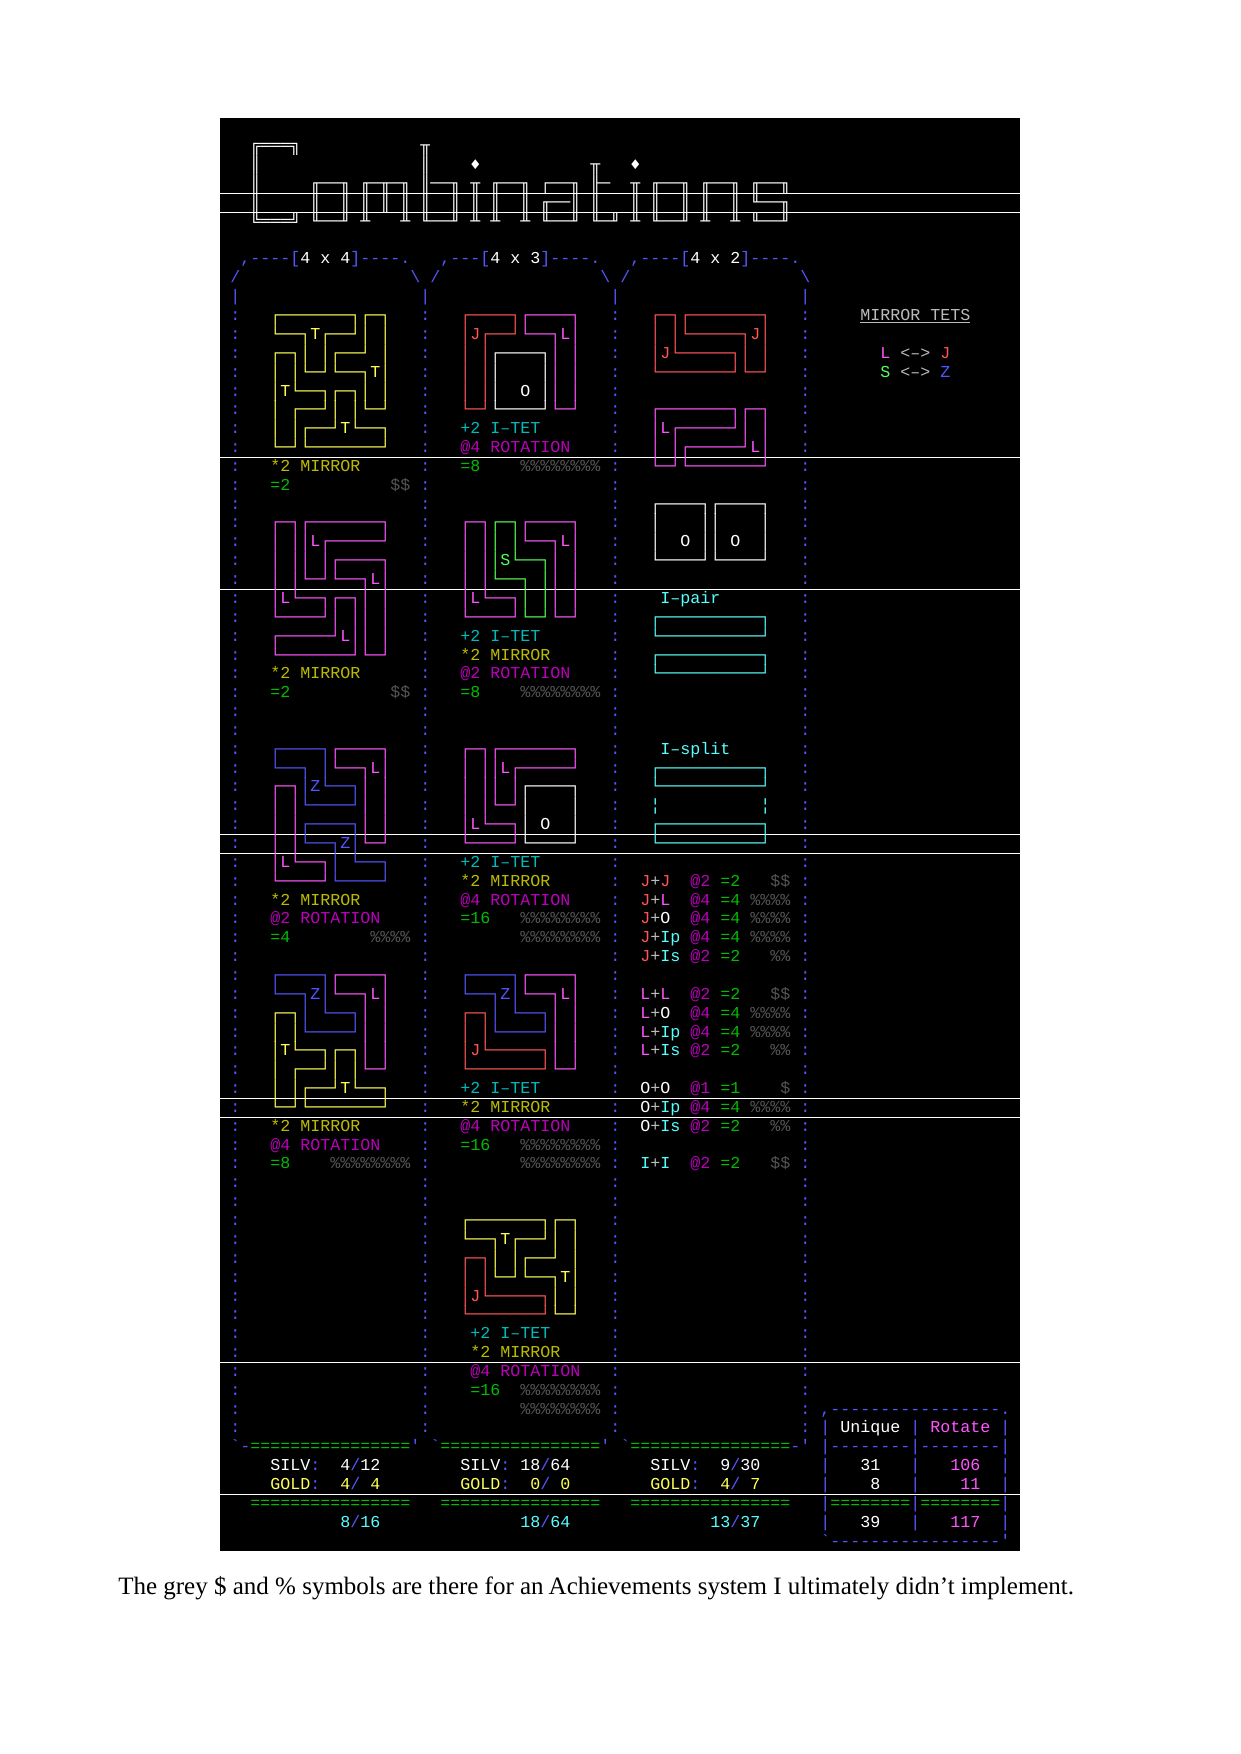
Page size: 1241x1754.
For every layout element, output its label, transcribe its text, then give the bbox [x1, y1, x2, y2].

text : └──┐ │└──┐L│ : │ ││L┌─────┘ : ┌──────────┐ : [516, 759, 1122, 778]
text : : @4 ROTATION : : [118, 1362, 1122, 1381]
text : ┌─┐┌───────┐ : ┌─┐┌─┐┌────┐ : │ ││ │ : [716, 514, 764, 533]
text : └──┐Z│└──┐L│ : └──┐Z│└──┐L│ : L+L @2 =2 $$ : [386, 985, 494, 1004]
text : : │J└─────┐│ │ : : [118, 1287, 464, 1306]
text : │ │┌──┘T└──┐ : +2 I–TET : │L┌─────┘│ │ : [356, 420, 654, 439]
text : └─┘└───────┘ : @4 ROTATION : │ │┌─────┘L│ : [118, 439, 654, 457]
text : │ │└─┘└──┐L│ : │ │└──┐ ││ │ : : [496, 571, 544, 589]
text : : ┌─┐│ │┌──┘ │ : : [516, 1249, 554, 1268]
text : ┌─┐┌───────┐ : ┌─┐┌─┐┌────┐ : │ ││ │ : [656, 514, 704, 533]
text : │ │└─┘└──┐T│ : │ ││ ││ │ : └───────┘└─┘ : S <–> Z [576, 363, 1122, 382]
text ,----[4 x 4]----. ,---[4 x 3]----. ,----[4 x 2]----. [118, 250, 1122, 269]
text : : : : [118, 721, 1122, 740]
text : @4 ROTATION : =16 %%%%%%%% : : [118, 1136, 1122, 1155]
text ║ ╓──╖ ╓─╥─╖ ║──╖ ╥ ╓──╖ ┌──╖ ╟─ ╥ ╓──╖ ╓──╖ ╓──╖ [597, 175, 1122, 193]
text : └─┘└───────┘ : @4 ROTATION : │ │┌─────┘L│ : [766, 439, 1122, 457]
text : └──┐Z│└──┐L│ : └──┐Z│└──┐L│ : L+L @2 =2 $$ : [576, 985, 1122, 1004]
text : │ │┌──┘T└──┐ : +2 I–TET : │L┌─────┘│ │ : [676, 420, 744, 439]
text : ┌─┐│ │┌──┘ │ : │ │┌────┐│ │ : │J└─────┐│ │ : L <–> J [118, 344, 304, 363]
text : : ┌─┐│ │┌──┘ │ : : [576, 1249, 1122, 1268]
text : : ┌─┐│ │┌──┘ │ : : [526, 1249, 574, 1268]
text ║ ║ ║ ║ ║ ║ ║ ║ ║ ║ ║ ╓──║ ║ ║ ║ ║ ║ ║ ╙──╖ [257, 193, 313, 212]
text : │ │┌──┘T└──┐ : +2 I–TET : │L┌─────┘│ │ : [656, 420, 734, 439]
text : ┌─┐│ │┌──┘ │ : │ │┌────┐│ │ : │J└─────┐│ │ : L <–> J [766, 344, 1122, 363]
text : *2 MIRROR : @4 ROTATION : J+L @4 =4 %%%% : [118, 891, 1122, 910]
text : └──┐Z│└──┐L│ : └──┐Z│└──┐L│ : L+L @2 =2 $$ : [118, 985, 304, 1004]
text : │ │└────┘│ │ : │ │└─┘│ │ : ¦ ¦ : [486, 797, 524, 816]
text : : : : [118, 703, 1122, 721]
text : └──┐T┌──┘│ │ : │J┌──┘└──┐L│ : │ │└─────┐J│ : [118, 326, 304, 344]
text : ┌─┐│ └──┐│ │ : ┌─┐│ └──┐│ │ : L+O @4 =4 %%%% : [576, 1004, 1122, 1023]
text : │ │└────┘│ │ : │ │└─┘│ │ : ¦ ¦ : [576, 797, 1122, 816]
text : │T└──┐┌─┐│ │ : │ ││ O ││ │ : : [386, 382, 464, 401]
text : │ │┌────┐│ │ : │L└──┐│ O │ : ┌──────────┐ : [576, 816, 1122, 834]
text : │ │└─┘└──┐T│ : │ ││ ││ │ : └───────┘└─┘ : S <–> Z [118, 363, 274, 382]
text : : └──┐T┌──┘│ │ : : [118, 1231, 494, 1249]
text : │ │└─┘└──┐L│ : │ │└──┐ ││ │ : : [336, 571, 384, 589]
text : │ │┌────┐│ │ : │L└──┐│ O │ : ┌──────────┐ : [656, 824, 764, 834]
text : │ │└──┐Z│└─┘ : └────┘└────┘ : └──────────┘ : [356, 834, 1122, 853]
text : : └──┐T┌──┘│ │ : : [466, 1231, 544, 1249]
text ║ ╓──╖ ╓─╥─╖ ║──╖ ╥ ╓──╖ ┌──╖ ╟─ ╥ ╓──╖ ╓──╖ ╓──╖ [257, 175, 423, 193]
text : │ │┌──┘T└──┐ : +2 I–TET : │L┌─────┘│ │ : [118, 420, 274, 439]
text ╔═══╗ ╥ [118, 137, 1122, 156]
text : │L└──┐┌─┐│ │ : │L└──┐│ ││ │ : I–pair : [276, 589, 324, 608]
text : ┌─┐│ └──┐│ │ : ┌─┐│ └──┐│ │ : L+O @4 =4 %%%% : [118, 1004, 304, 1023]
text : │ ││L┌─────┘ : │ ││ │└──┐L│ : │ O ││ O │ : [766, 533, 1122, 552]
text : : +2 I–TET : : [118, 1325, 1122, 1344]
text : │ │┌──┘T└──┐ : +2 I–TET : │L┌─────┘│ │ : [306, 420, 384, 439]
text : ┌─┐│ └──┐│ │ : ┌─┐│ └──┐│ │ : L+O @4 =4 %%%% : [386, 1004, 494, 1023]
text : ┌─┐┌───────┐ : ┌─┐┌─┐┌────┐ : │ ││ │ : [118, 514, 654, 533]
text ║ ║ ║ ║ ║ ║ ║ ║ ║ ║ ║ ╓──║ ║ ║ ║ ║ ║ ║ ╙──╖ [118, 193, 253, 212]
text / \ / \ / \ [118, 269, 1122, 288]
text : │ │└────┘│ │ : │ │└─┘│ │ : ¦ ¦ : [526, 797, 574, 816]
text : │L└──┐┌─┐│ │ : │L└──┐│ ││ │ : I–pair : [118, 589, 274, 608]
text : : : J+Is @2 =2 %% : [118, 948, 1122, 967]
text : │ │└─┘└──┐L│ : │ │└──┐ ││ │ : : [386, 571, 464, 589]
text : ┌─────┘L││ │ : +2 I–TET : └──────────┘ : [386, 627, 1122, 646]
text : : =16 %%%%%%%% : : [118, 1381, 1122, 1400]
text : │T└──┐┌─┐│ │ : │ ││ O ││ │ : : [276, 382, 324, 401]
text : │ ││ │┌────┐ : │ ││S└──┐│ │ : └────┘└────┘ : [118, 552, 274, 571]
text `-----------------' [118, 1532, 1122, 1551]
text : : │J└─────┐│ │ : : [466, 1287, 544, 1306]
text : ┌────┐┌────┐ : ┌────┐┌────┐ : : [118, 967, 1122, 985]
text ================ ================ ================ |========|========| [118, 1494, 1122, 1513]
text ║ ║ ♦ ╥ ♦ [427, 156, 1122, 175]
text : │T└──┐┌─┐│ │ : │J└─────┐│ │ : L+Is @2 =2 %% : [386, 1042, 464, 1061]
text : │ ││L┌─────┘ : │ ││ │└──┐L│ : │ O ││ O │ : [526, 533, 574, 552]
text : │ │└─┘└──┐L│ : │ │└──┐ ││ │ : : [118, 571, 274, 589]
text : │ │└─┘└──┐T│ : │ ││ ││ │ : └───────┘└─┘ : S <–> Z [296, 363, 364, 382]
text | | | | [118, 288, 1122, 307]
text : │ │┌──┘T└──┐ : +2 I–TET : O+O @1 =1 $ : [306, 1080, 384, 1098]
text : │L└──┐│ └──┐ : +2 I–TET : : [118, 853, 274, 872]
text : │L└──┐│ └──┐ : +2 I–TET : : [356, 853, 1122, 872]
text : ┌─┐┌───────┐ : ┌─┐┌─┐┌────┐ : │ ││ │ : [306, 522, 384, 533]
text : │ ││L┌─────┘ : │ ││ │└──┐L│ : │ O ││ O │ : [306, 533, 384, 552]
text : ┌─┐│ │┌──┘ │ : │ │┌────┐│ │ : │J└─────┐│ │ : L <–> J [386, 344, 464, 363]
text : │L└──┐┌─┐│ │ : │L└──┐│ ││ │ : I–pair : [386, 589, 464, 608]
text : │ ││L┌─────┘ : │ ││ │└──┐L│ : │ O ││ O │ : [716, 533, 764, 552]
text ║ ║ ║ ║ ║ ║ ║ ║ ║ ║ ║ ╓──║ ║ ║ ║ ║ ║ ║ ╙──╖ [737, 193, 783, 212]
text : =2 $$ : =8 %%%%%%%% : : [118, 684, 1122, 703]
text : └─┘└───────┘ : @4 ROTATION : │ │┌─────┘L│ : [686, 439, 764, 457]
text : │ │└─┘└──┐T│ : │ ││ ││ │ : └───────┘└─┘ : S <–> Z [386, 363, 464, 382]
text ║ ╓──╖ ╓─╥─╖ ║──╖ ╥ ╓──╖ ┌──╖ ╟─ ╥ ╓──╖ ╓──╖ ╓──╖ [118, 175, 253, 193]
text : └─┘└───────┘ : *2 MIRROR : O+Ip @4 =4 %%%% : [118, 1098, 1122, 1117]
text : │T└──┐┌─┐│ │ : │J└─────┐│ │ : L+Is @2 =2 %% : [296, 1042, 364, 1061]
text : │L└──┐│ └──┐ : +2 I–TET : : [296, 853, 334, 872]
text : │ │└────┘│ │ : │ │└─┘│ │ : ¦ ¦ : [386, 797, 464, 816]
text : │ │└─┘└──┐L│ : │ │└──┐ ││ │ : : [576, 571, 1122, 589]
text : │L└──┐┌─┐│ │ : │L└──┐│ ││ │ : I–pair : [296, 589, 364, 608]
text : =4 %%%% : %%%%%%%% : J+Ip @4 =4 %%%% : [118, 929, 1122, 948]
text : │ │└────┘│ │ : │ │└─┘│ │ : ¦ ¦ : [118, 797, 274, 816]
text : : │J└─────┐│ │ : : [576, 1287, 1122, 1306]
text : : : : [118, 1174, 1122, 1193]
text : └─┘└───────┘ : @4 ROTATION : │ │┌─────┘L│ : [676, 439, 744, 457]
text : │ │└────┘│ │ : │ │└─┘│ │ : ¦ ¦ : [296, 797, 364, 816]
text : ┌────┐┌────┐ : ┌─┐┌───────┐ : I–split : [118, 740, 1122, 759]
text : │ │└────┘│ │ : │ │└────┘│ │ : L+Ip @4 =4 %%%% : [296, 1023, 364, 1042]
text : │L└──┐┌─┐│ │ : │L└──┐│ ││ │ : I–pair : [576, 589, 1122, 608]
text ║ ║ ♦ ╥ ♦ [118, 156, 253, 175]
text 8/16 18/64 13/37 | 39 | 117 | [118, 1513, 1122, 1532]
text : │ ┌──┘│ │└─┘ : └───────┘└─┘ : : [276, 1061, 324, 1080]
text : *2 MIRROR : @4 ROTATION : O+Is @2 =2 %% : [118, 1117, 1122, 1136]
text : ┌─┐│ │┌──┘ │ : │ │┌────┐│ │ : │J└─────┐│ │ : L <–> J [486, 344, 554, 363]
text : ┌─┐┌───────┐ : ┌─┐┌─┐┌────┐ : │ ││ │ : [766, 514, 1122, 533]
text : │ │┌──┘T└──┐ : +2 I–TET : O+O @1 =1 $ : [118, 1080, 274, 1098]
text : ┌─┐│ │┌──┘ │ : │ │┌────┐│ │ : │J└─────┐│ │ : L <–> J [656, 344, 734, 363]
text : │ │└────┘│ │ : │ │└────┘│ │ : L+Ip @4 =4 %%%% : [386, 1023, 464, 1042]
text : │L└──┐┌─┐│ │ : │L└──┐│ ││ │ : I–pair : [466, 589, 514, 608]
text : : : : | Unique | Rotate | [118, 1419, 1122, 1438]
text : └────┘└────┘ : *2 MIRROR : J+J @2 =2 $$ : [118, 872, 1122, 891]
text : └──┐T┌──┘│ │ : │J┌──┘└──┐L│ : │ │└─────┐J│ : [576, 326, 654, 344]
text : │ │┌────┐│ │ : │L└──┐│ O │ : ┌──────────┐ : [296, 816, 364, 834]
text : : : : [118, 1193, 1122, 1212]
text : : │J└─────┐│ │ : : [486, 1287, 554, 1306]
text : │ │└─┘└──┐L│ : │ │└──┐ ││ │ : : [296, 571, 364, 589]
text : │ ┌──┘│ │└─┘ : └───────┘└─┘ : : [356, 1061, 1122, 1080]
text : │ ┌──┘│ │└─┘ : └───────┘└─┘ : : [296, 1061, 334, 1080]
text : └──┐ │└──┐L│ : │ ││L┌─────┘ : ┌──────────┐ : [118, 759, 304, 778]
text : : └──┐T┌──┘│ │ : : [516, 1231, 554, 1249]
text : : %%%%%%%% : : ,-----------------. [118, 1400, 1122, 1419]
text : │ │└────┘│ │ : │ │└────┘│ │ : L+Ip @4 =4 %%%% : [118, 1023, 274, 1042]
text : ┌─┐│Z└──┐│ │ : │ ││ │┌────┐ : └──────────┘ : [386, 778, 464, 797]
text : ┌─────┘L││ │ : +2 I–TET : └──────────┘ : [118, 627, 334, 646]
text : │ │└────┘│ │ : │ │└────┘│ │ : L+Ip @4 =4 %%%% : [576, 1023, 1122, 1042]
text : └──┐ │└──┐L│ : │ ││L┌─────┘ : ┌──────────┐ : [496, 759, 574, 778]
text : └──┐T┌──┘│ │ : │J┌──┘└──┐L│ : │ │└─────┐J│ : [276, 326, 354, 344]
text : │ ││ │┌────┐ : │ ││S└──┐│ │ : └────┘└────┘ : [576, 552, 1122, 571]
text : │ ││L┌─────┘ : │ ││ │└──┐L│ : │ O ││ O │ : [118, 533, 274, 552]
text : *2 MIRROR : @2 ROTATION : └──────────┘ : [118, 665, 1122, 684]
text `-================' `================' `================-' |--------|--------| [118, 1438, 1122, 1457]
text : │T└──┐┌─┐│ │ : │J└─────┐│ │ : L+Is @2 =2 %% : [576, 1042, 1122, 1061]
text GOLD: 4/ 4 GOLD: 0/ 0 GOLD: 4/ 7 | 8 | 11 | [118, 1476, 1122, 1494]
text : │T└──┐┌─┐│ │ : │J└─────┐│ │ : L+Is @2 =2 %% : [118, 1042, 274, 1061]
text : │ │┌────┐│ │ : │L└──┐│ O │ : ┌──────────┐ : [118, 816, 274, 834]
text : : ┌───────┐┌─┐ : : [118, 1212, 1122, 1231]
text : : : ┌────┐┌────┐ : [118, 495, 1122, 514]
text : ┌─┐│Z└──┐│ │ : │ ││ │┌────┐ : └──────────┘ : [516, 778, 1122, 797]
text : ┌─┐│ │┌──┘ │ : │ │┌────┐│ │ : │J└─────┐│ │ : L <–> J [576, 344, 654, 363]
text : │L└──┐│ └──┐ : +2 I–TET : : [336, 853, 384, 872]
text : ┌─────┘L││ │ : +2 I–TET : └──────────┘ : [276, 627, 354, 646]
text : └───────┘└─┘ : *2 MIRROR : ┌──────────┐ : [118, 646, 1122, 665]
text ╚═══╝ ╙──╜ ╨ ╨ ╙──╜ ╨ ╨ ╨ ╙──╜ ╙─╜ ╨ ╙──╜ ╨ ╨ ╙──╜ [118, 212, 1122, 231]
text : ┌───────┐┌─┐ : ┌────┐┌────┐ : ┌─┐┌───────┐ : MIRROR TETS [118, 307, 1122, 326]
text : : │ │└─┘└──┐T│ : : [118, 1268, 464, 1287]
text : │ ┌──┘│ │└─┘ : └───────┘└─┘ : : [118, 1061, 274, 1080]
text : │ │└──┐Z│└─┘ : └────┘└────┘ : └──────────┘ : [118, 834, 274, 853]
text : └──┐T┌──┘│ │ : │J┌──┘└──┐L│ : │ │└─────┐J│ : [686, 326, 764, 344]
text : └──┐T┌──┘│ │ : │J┌──┘└──┐L│ : │ │└─────┐J│ : [766, 326, 1122, 344]
text : │ │┌──┘T└──┐ : +2 I–TET : │L┌─────┘│ │ : [766, 420, 1122, 439]
text : │ ┌──┘│ │└─┘ : └─┘└────┘└─┘ : ┌───────┐┌─┐ : [118, 401, 274, 420]
text : : *2 MIRROR : : [118, 1344, 1122, 1362]
text ║ ║ ♦ ╥ ♦ [257, 156, 423, 175]
text : : └───────┘└─┘ : : [118, 1306, 1122, 1325]
text : │ │┌────┐│ │ : │L└──┐│ O │ : ┌──────────┐ : [386, 816, 464, 834]
text : ┌─┐│Z└──┐│ │ : │ ││ │┌────┐ : └──────────┘ : [118, 778, 304, 797]
text ║ ║ ║ ║ ║ ║ ║ ║ ║ ║ ║ ╓──║ ║ ║ ║ ║ ║ ║ ╙──╖ [527, 193, 573, 212]
text : │T└──┐┌─┐│ │ : │ ││ O ││ │ : : [576, 382, 1122, 401]
text : │ │└─┘└──┐L│ : │ │└──┐ ││ │ : : [486, 571, 524, 589]
text : =2 $$ : : : [118, 476, 1122, 495]
text ║ ╓──╖ ╓─╥─╖ ║──╖ ╥ ╓──╖ ┌──╖ ╟─ ╥ ╓──╖ ╓──╖ ╓──╖ [427, 175, 593, 193]
text : │ │└────┘│ │ : │ │└────┘│ │ : L+Ip @4 =4 %%%% : [486, 1023, 554, 1042]
text : └────┘│ ││ │ : └────┘└─┘└─┘ : ┌──────────┐ : [386, 608, 1122, 627]
text : │ ││L┌─────┘ : │ ││ │└──┐L│ : │ O ││ O │ : [576, 533, 654, 552]
text : │ ││ │┌────┐ : │ ││S└──┐│ │ : └────┘└────┘ : [326, 552, 464, 571]
text : └────┘│ ││ │ : └────┘└─┘└─┘ : ┌──────────┐ : [656, 617, 764, 627]
text : ┌─────┘L││ │ : +2 I–TET : └──────────┘ : [656, 627, 764, 635]
text : =8 %%%%%%%% : %%%%%%%% : I+I @2 =2 $$ : [118, 1155, 1122, 1174]
text : └────┘│ ││ │ : └────┘└─┘└─┘ : ┌──────────┐ : [118, 608, 334, 627]
text : : ┌─┐│ │┌──┘ │ : : [118, 1249, 494, 1268]
text : │T└──┐┌─┐│ │ : │ ││ O ││ │ : : [496, 382, 544, 401]
text : │ ││L┌─────┘ : │ ││ │└──┐L│ : │ O ││ O │ : [326, 533, 464, 552]
text : └──┐ │└──┐L│ : │ ││L┌─────┘ : ┌──────────┐ : [656, 768, 764, 778]
text : : │ │└─┘└──┐T│ : : [526, 1268, 574, 1287]
text : │L└──┐│ └──┐ : +2 I–TET : : [276, 853, 324, 872]
text : : │ │└─┘└──┐T│ : : [486, 1268, 554, 1287]
text : │T└──┐┌─┐│ │ : │J└─────┐│ │ : L+Is @2 =2 %% : [466, 1042, 544, 1061]
text : │T└──┐┌─┐│ │ : │ ││ O ││ │ : : [118, 382, 274, 401]
text : │T└──┐┌─┐│ │ : │J└─────┐│ │ : L+Is @2 =2 %% : [486, 1042, 554, 1061]
text : └──┐T┌──┘│ │ : │J┌──┘└──┐L│ : │ │└─────┐J│ : [386, 326, 464, 344]
text : *2 MIRROR : =8 %%%%%%%% : └─┘└───────┘ : [118, 457, 1122, 476]
text The grey $ and % symbols are there for an Achievements system I ultimately didn’t implement. [118, 1571, 1122, 1600]
text : │ ││L┌─────┘ : │ ││ │└──┐L│ : │ O ││ O │ : [656, 533, 704, 552]
text : │T└──┐┌─┐│ │ : │ ││ O ││ │ : : [296, 382, 364, 401]
text : │ │┌──┘T└──┐ : +2 I–TET : O+O @1 =1 $ : [356, 1080, 1122, 1098]
text : : │ │└─┘└──┐T│ : : [576, 1268, 1122, 1287]
text : ┌─┐│ │┌──┘ │ : │ │┌────┐│ │ : │J└─────┐│ │ : L <–> J [676, 344, 744, 363]
text : └──┐T┌──┘│ │ : │J┌──┘└──┐L│ : │ │└─────┐J│ : [486, 326, 554, 344]
text SILV: 4/12 SILV: 18/64 SILV: 9/30 | 31 | 106 | [118, 1457, 1122, 1476]
text : └──┐ │└──┐L│ : │ ││L┌─────┘ : ┌──────────┐ : [386, 759, 464, 778]
text ║ ║ ║ ║ ║ ║ ║ ║ ║ ║ ║ ╓──║ ║ ║ ║ ║ ║ ║ ╙──╖ [757, 193, 1122, 212]
text : │ ┌──┘│ │└─┘ : └─┘└────┘└─┘ : ┌───────┐┌─┐ : [356, 401, 1122, 420]
text : : └──┐T┌──┘│ │ : : [576, 1231, 1122, 1249]
text : └──┐T┌──┘│ │ : │J┌──┘└──┐L│ : │ │└─────┐J│ : [676, 326, 744, 344]
text : @2 ROTATION : =16 %%%%%%%% : J+O @4 =4 %%%% : [118, 910, 1122, 929]
